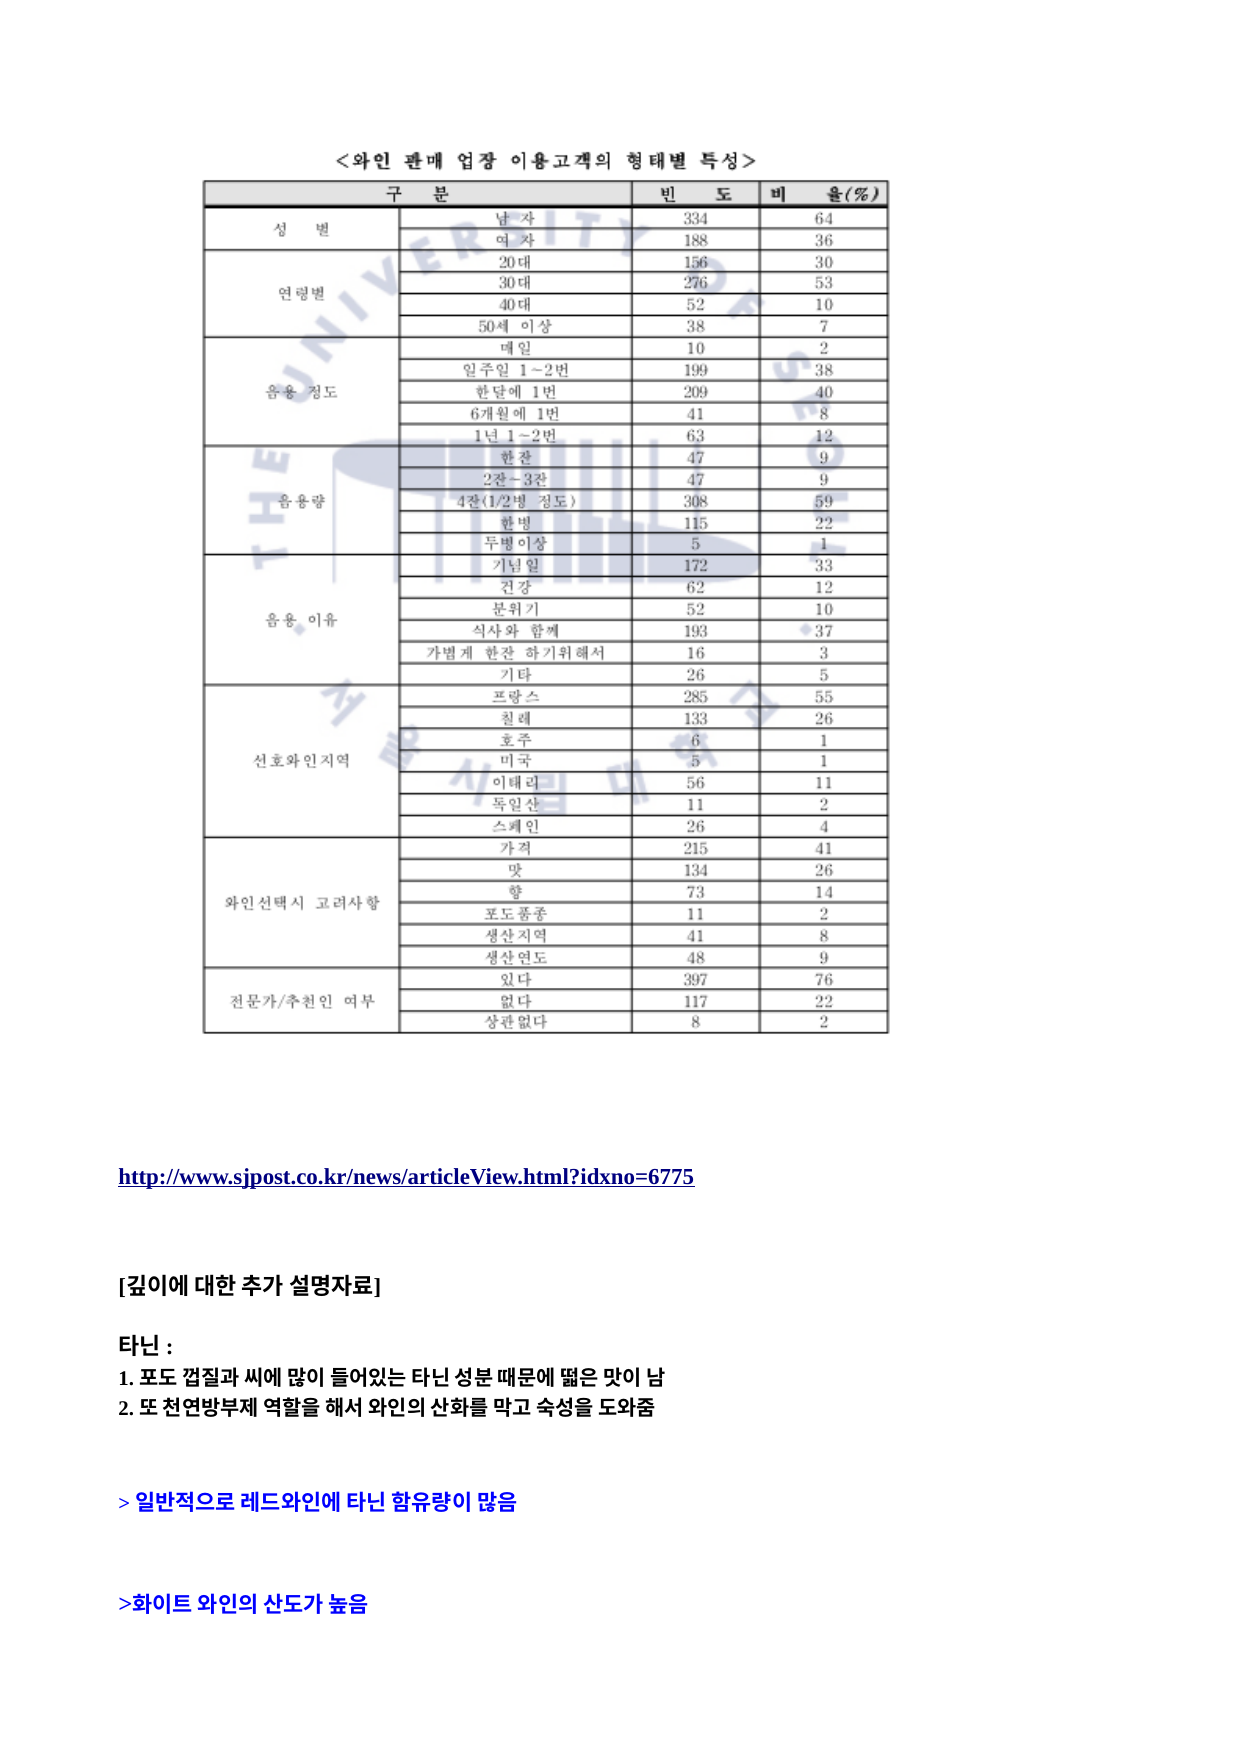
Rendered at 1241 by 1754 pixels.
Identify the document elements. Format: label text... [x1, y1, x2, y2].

text 1. 포도 껍질과 씨에 많이 들어있는 타닌 성분 때문에 떫은 맛이 남 [118, 1361, 1122, 1391]
text >화이트 와인의 산도가 높음 [118, 1587, 1122, 1619]
text http://www.sjpost.co.kr/news/articleView.html?idxno=6775 [118, 1163, 1122, 1189]
text 타닌 : [118, 1328, 1122, 1361]
text 2. 또 천연방부제 역할을 해서 와인의 산화를 막고 숙성을 도와줌 [118, 1391, 1122, 1421]
text [깊이에 대한 추가 설명자료] [118, 1268, 1122, 1301]
text > 일반적으로 레드와인에 타닌 함유량이 많음 [118, 1485, 1122, 1517]
picture [159, 118, 929, 1062]
